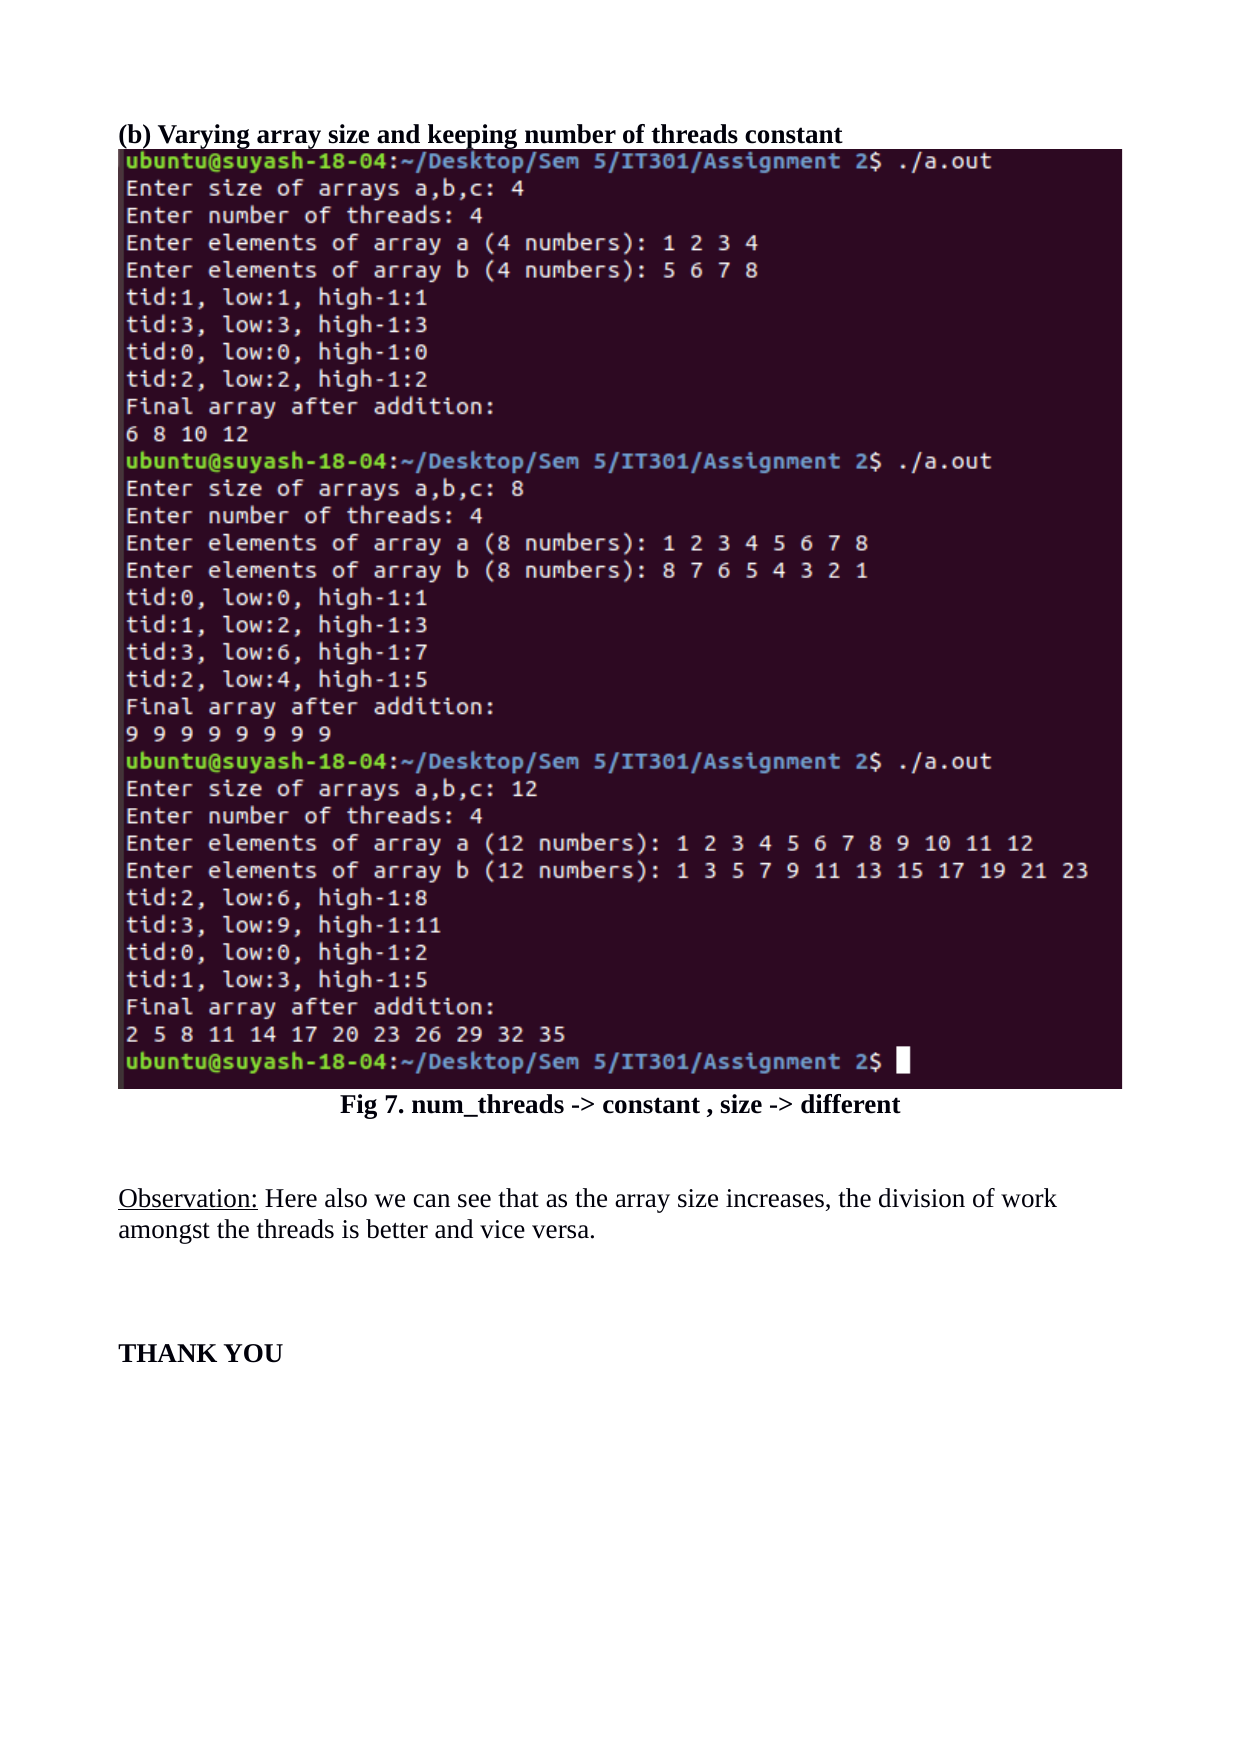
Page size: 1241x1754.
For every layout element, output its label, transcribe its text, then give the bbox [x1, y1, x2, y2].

picture [118, 149, 1123, 1089]
text Observation: Here also we can see that as the array size increases, the division of work amongst the threads is better and vice versa. [118, 1182, 1122, 1244]
text Fig 7. num_threads -> constant , size -> different [118, 1089, 1122, 1119]
text (b) Varying array size and keeping number of threads constant [118, 118, 1122, 149]
text THANK YOU [118, 1337, 1122, 1369]
